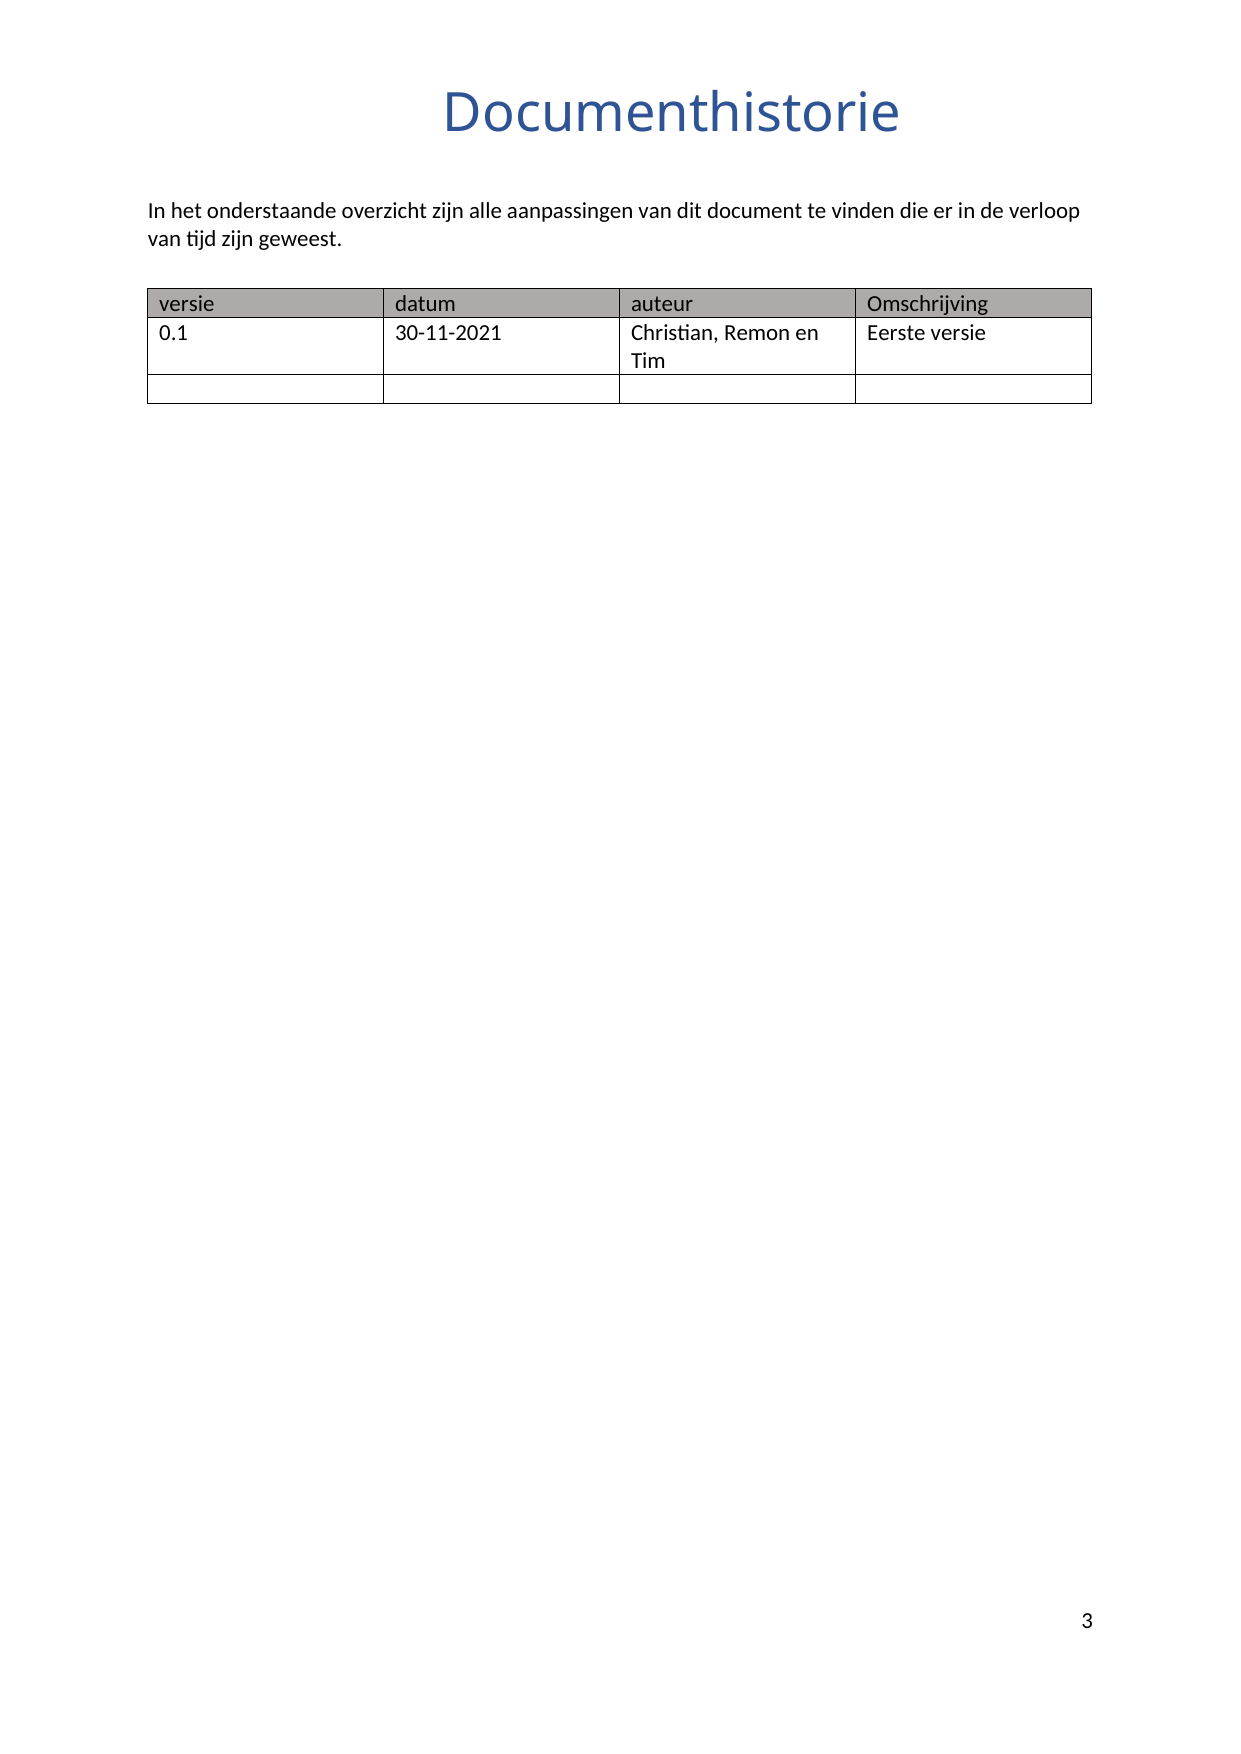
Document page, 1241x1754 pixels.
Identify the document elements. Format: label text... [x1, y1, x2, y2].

table_cell 30-11-2021 [384, 318, 619, 374]
table_header Omschrijving [856, 289, 1091, 317]
table_cell [384, 375, 619, 403]
subtitle Documenthistorie [369, 74, 1093, 147]
table_cell Eerste versie [856, 318, 1091, 374]
text In het onderstaande overzicht zijn alle aanpassingen van dit document te vinden die er in de verloop van tijd zijn geweest. [148, 196, 1093, 252]
table_cell 0.1 [148, 318, 383, 374]
table_cell [856, 375, 1091, 403]
table_header versie [148, 289, 383, 317]
table_header auteur [620, 289, 855, 317]
table_header datum [384, 289, 619, 317]
table_cell [620, 375, 855, 403]
table_cell Christian, Remon en Tim [620, 318, 855, 374]
table_cell [148, 375, 383, 403]
